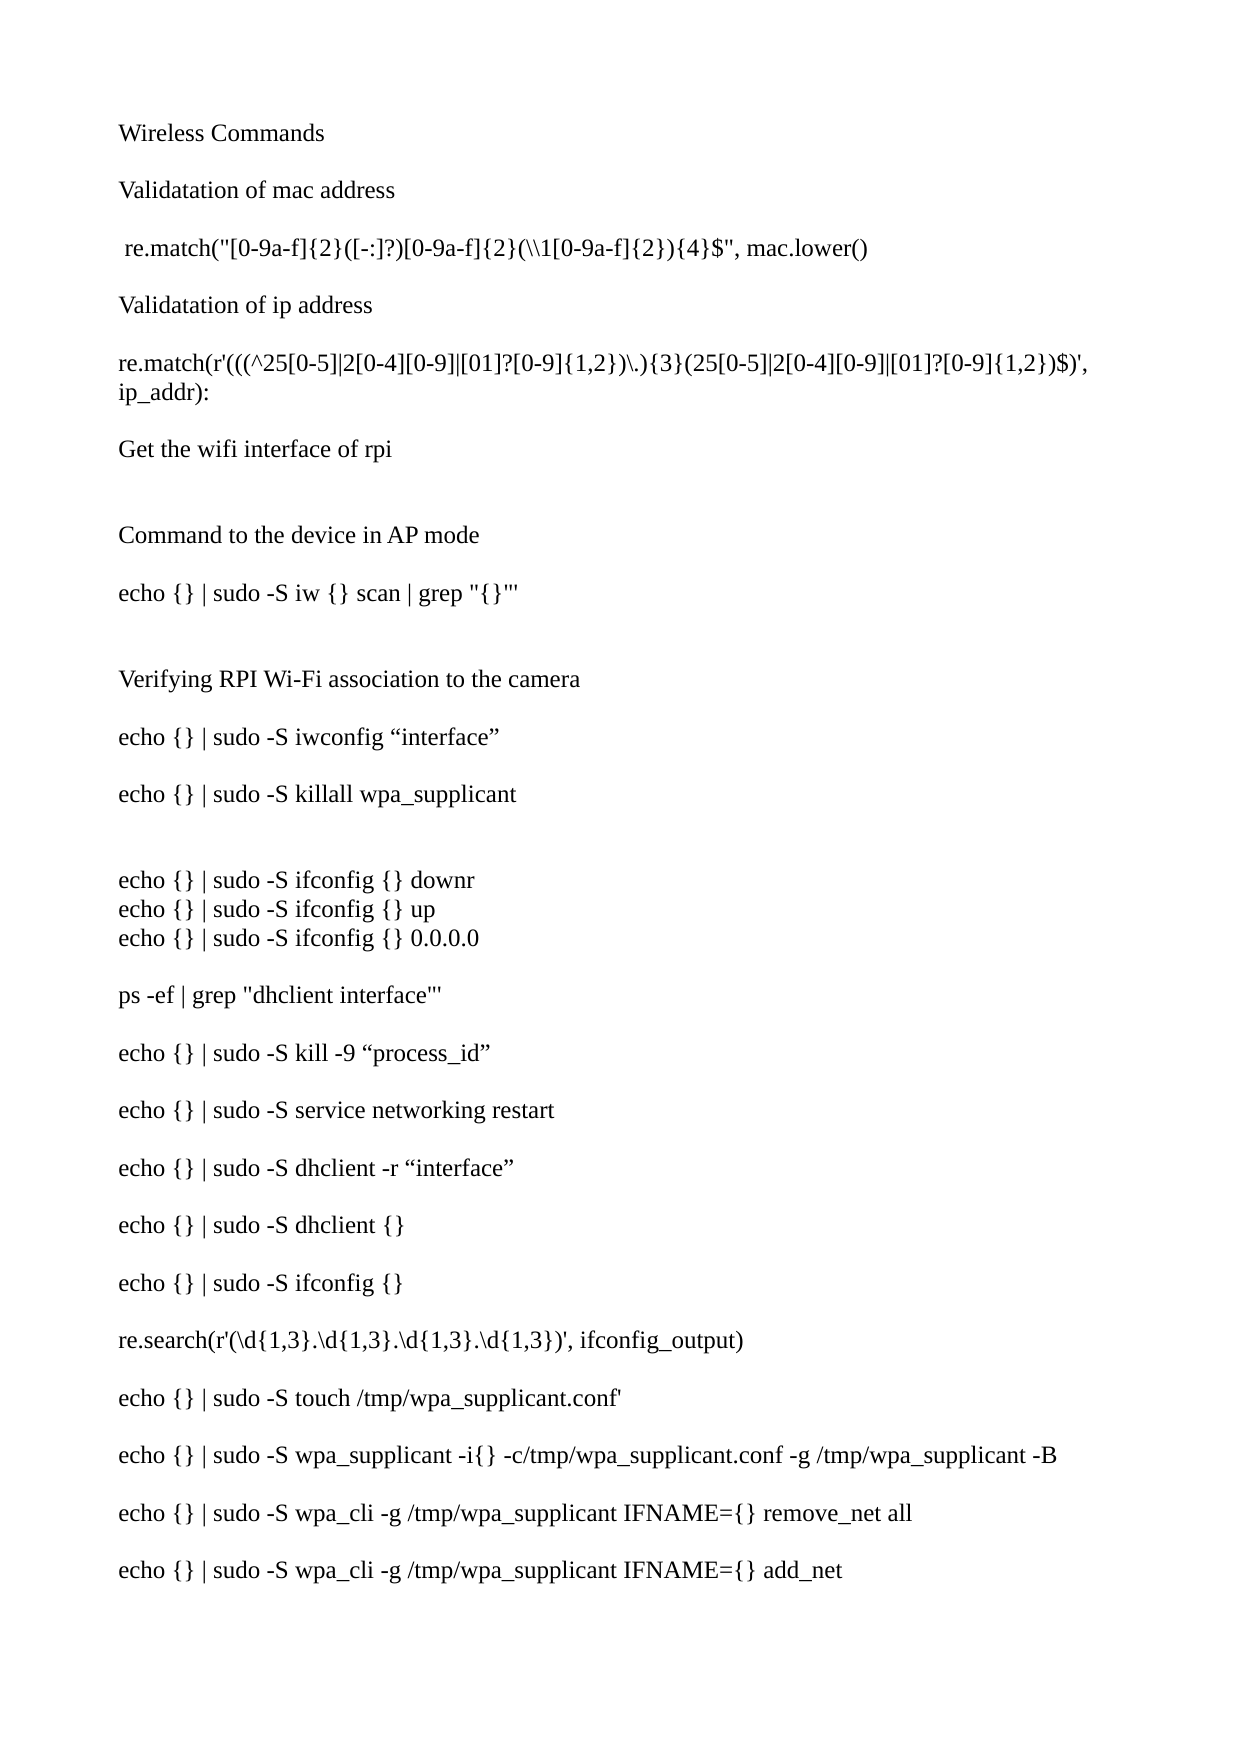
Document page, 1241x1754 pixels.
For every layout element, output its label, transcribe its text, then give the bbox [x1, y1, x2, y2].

text re.match(r'(((^25[0-5]|2[0-4][0-9]|[01]?[0-9]{1,2})\.){3}(25[0-5]|2[0-4][0-9]|[01]?[0-9]{1,2})$)', ip_addr): [118, 348, 1122, 406]
text echo {} | sudo -S iw {} scan | grep "{}"' [118, 578, 1122, 607]
text Validatation of mac address [118, 176, 1122, 204]
text Verifying RPI Wi-Fi association to the camera [118, 664, 1122, 693]
text echo {} | sudo -S service networking restart [118, 1096, 1122, 1124]
text echo {} | sudo -S touch /tmp/wpa_supplicant.conf' [118, 1383, 1122, 1412]
text Wireless Commands [118, 118, 1122, 147]
text Get the wifi interface of rpi [118, 434, 1122, 463]
text echo {} | sudo -S dhclient -r “interface” [118, 1153, 1122, 1182]
text echo {} | sudo -S wpa_cli -g /tmp/wpa_supplicant IFNAME={} add_net [118, 1556, 1122, 1584]
text echo {} | sudo -S iwconfig “interface” [118, 722, 1122, 751]
text echo {} | sudo -S dhclient {} [118, 1211, 1122, 1239]
text re.search(r'(\d{1,3}.\d{1,3}.\d{1,3}.\d{1,3})', ifconfig_output) [118, 1326, 1122, 1354]
text echo {} | sudo -S ifconfig {} [118, 1268, 1122, 1297]
text echo {} | sudo -S ifconfig {} up [118, 894, 1122, 923]
text Command to the device in AP mode [118, 521, 1122, 549]
text echo {} | sudo -S ifconfig {} downr [118, 866, 1122, 894]
text echo {} | sudo -S killall wpa_supplicant [118, 779, 1122, 808]
text re.match("[0-9a-f]{2}([-:]?)[0-9a-f]{2}(\\1[0-9a-f]{2}){4}$", mac.lower() [118, 233, 1122, 262]
text echo {} | sudo -S wpa_supplicant -i{} -c/tmp/wpa_supplicant.conf -g /tmp/wpa_supplicant -B [118, 1441, 1122, 1469]
text echo {} | sudo -S wpa_cli -g /tmp/wpa_supplicant IFNAME={} remove_net all [118, 1498, 1122, 1527]
text echo {} | sudo -S kill -9 “process_id” [118, 1038, 1122, 1067]
text echo {} | sudo -S ifconfig {} 0.0.0.0 [118, 923, 1122, 952]
text Validatation of ip address [118, 291, 1122, 319]
text ps -ef | grep "dhclient interface"' [118, 981, 1122, 1009]
